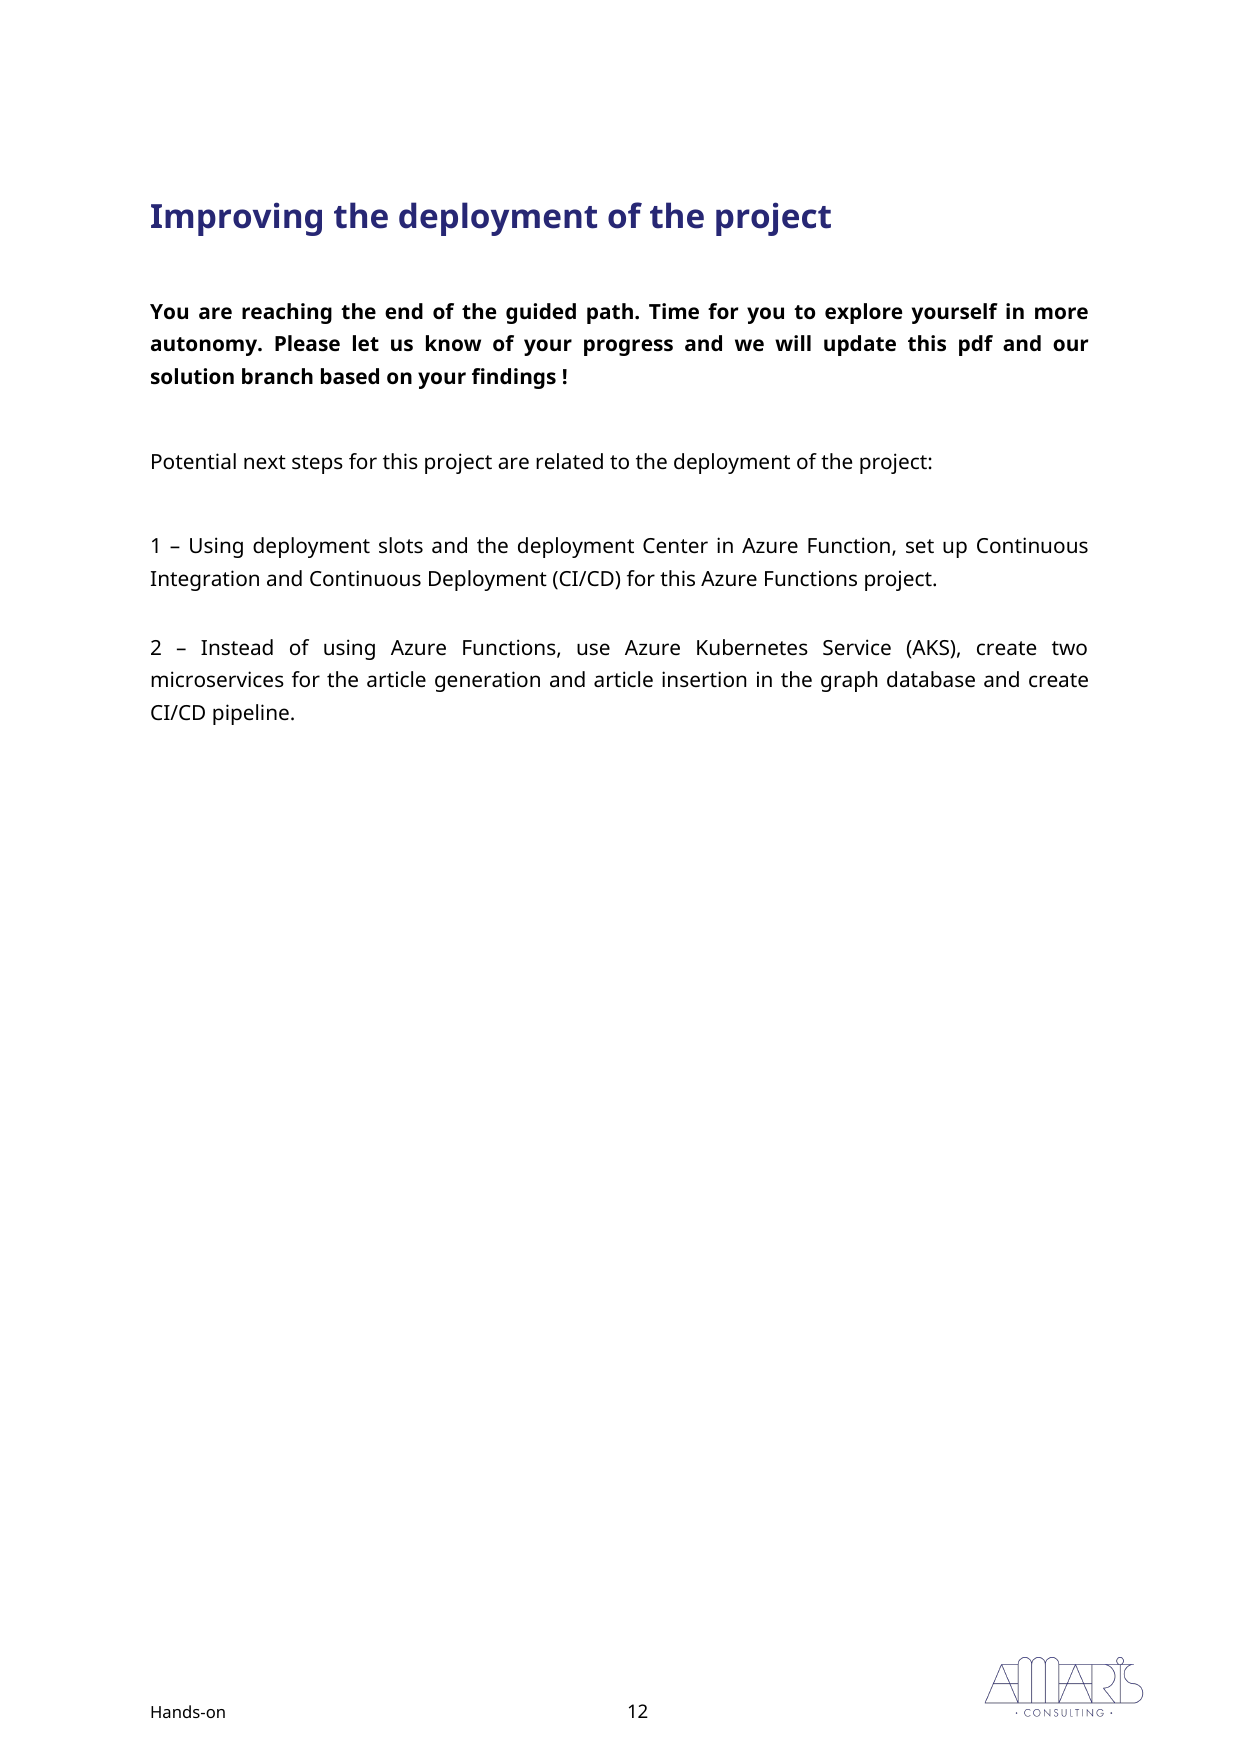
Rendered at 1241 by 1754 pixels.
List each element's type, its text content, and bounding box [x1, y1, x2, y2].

subtitle You are reaching the end of the guided path. Time for you to explore yourself in more autonomy. Please let us know of your progress and we will update this pdf and our solution branch based on your findings ! [150, 297, 1090, 390]
subtitle Improving the deployment of the project [150, 192, 1090, 238]
subtitle 1 – Using deployment slots and the deployment Center in Azure Function, set up Continuous Integration and Continuous Deployment (CI/CD) for this Azure Functions project. [150, 532, 1090, 593]
subtitle 2 – Instead of using Azure Functions, use Azure Kubernetes Service (AKS), create two microservices for the article generation and article insertion in the graph database and create CI/CD pipeline. [150, 633, 1090, 726]
picture [981, 1654, 1146, 1719]
subtitle Potential next steps for this project are related to the deployment of the project: [150, 447, 1090, 475]
